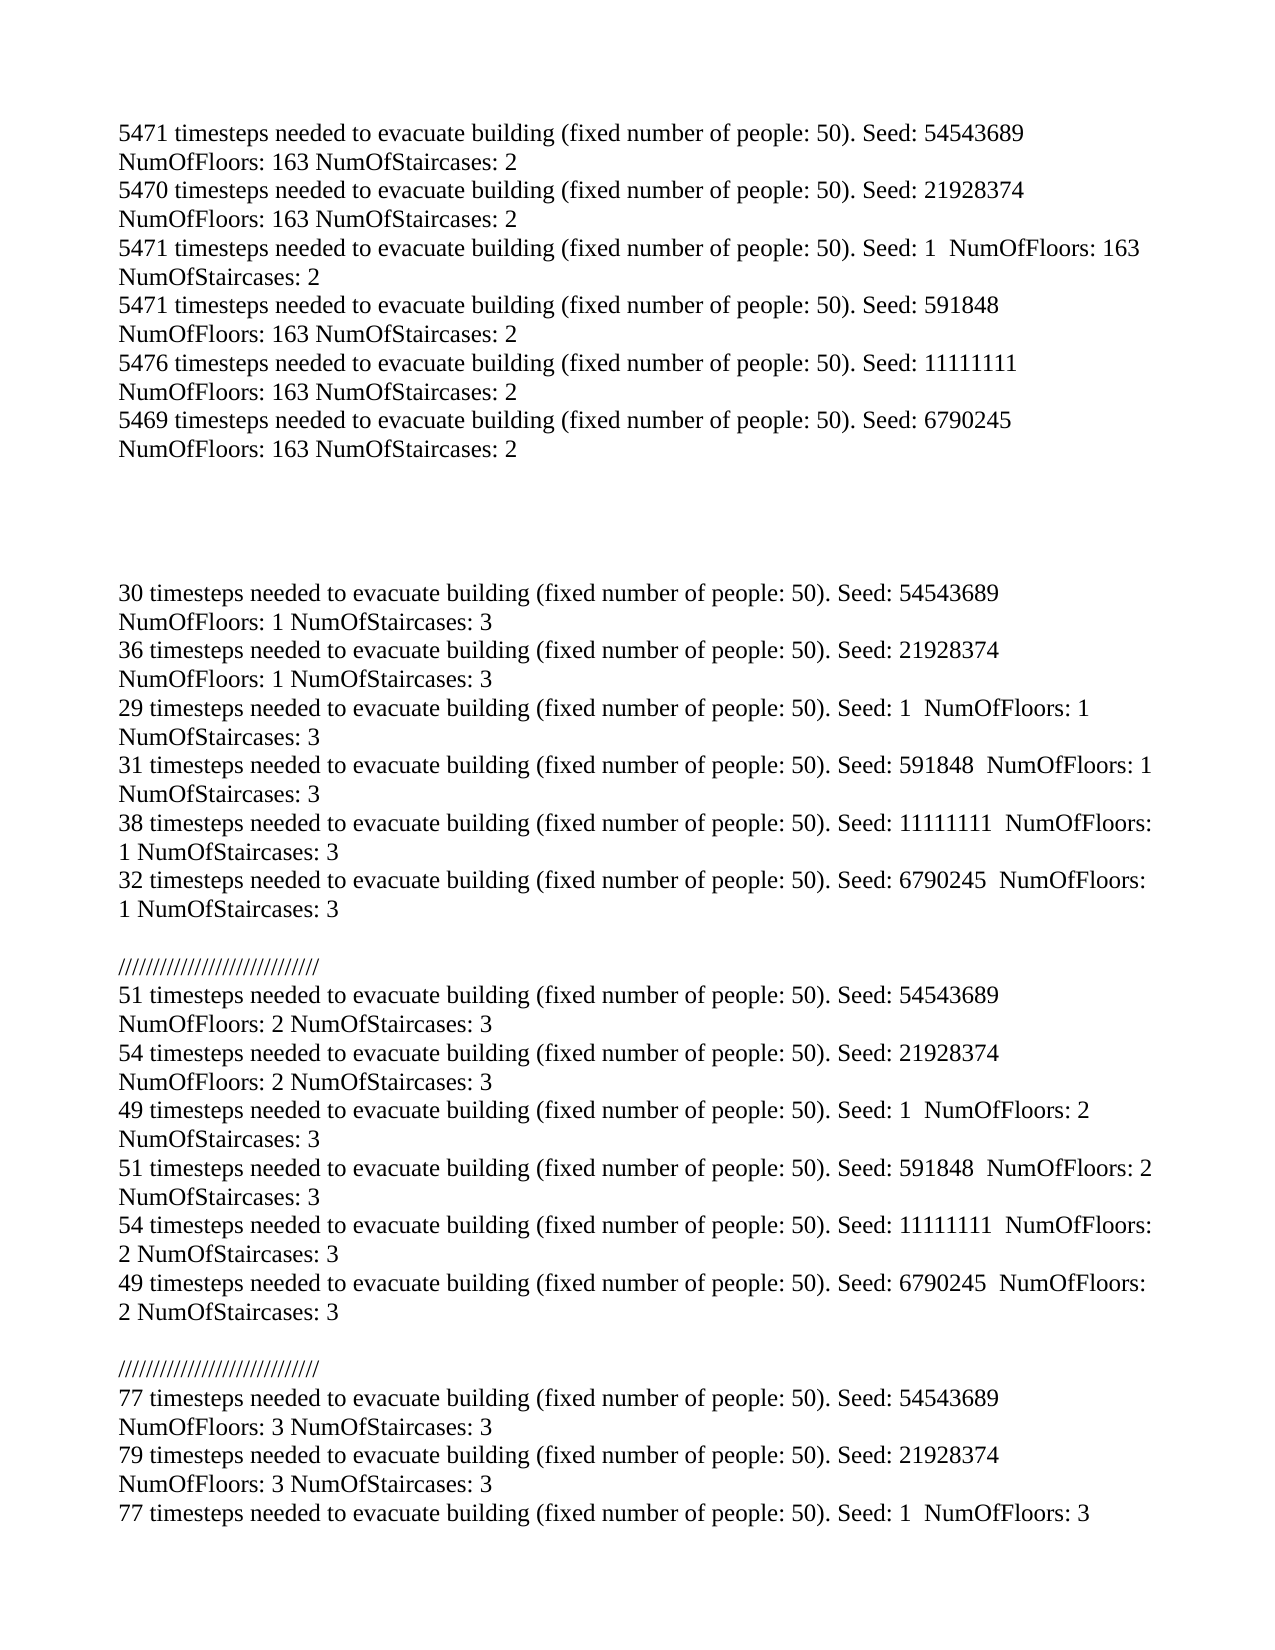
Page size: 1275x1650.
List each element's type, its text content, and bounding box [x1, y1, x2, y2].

text ///////////////////////////// [118, 1354, 1157, 1383]
text 31 timesteps needed to evacuate building (fixed number of people: 50). Seed: 591848 NumOfFloors: 1 NumOfStaircases: 3 [118, 751, 1157, 808]
text 30 timesteps needed to evacuate building (fixed number of people: 50). Seed: 54543689 NumOfFloors: 1 NumOfStaircases: 3 [118, 578, 1157, 636]
text 29 timesteps needed to evacuate building (fixed number of people: 50). Seed: 1 NumOfFloors: 1 NumOfStaircases: 3 [118, 693, 1157, 751]
text 49 timesteps needed to evacuate building (fixed number of people: 50). Seed: 1 NumOfFloors: 2 NumOfStaircases: 3 [118, 1096, 1157, 1153]
text 5471 timesteps needed to evacuate building (fixed number of people: 50). Seed: 1 NumOfFloors: 163 NumOfStaircases: 2 [118, 233, 1157, 291]
text 79 timesteps needed to evacuate building (fixed number of people: 50). Seed: 21928374 NumOfFloors: 3 NumOfStaircases: 3 [118, 1441, 1157, 1498]
text 36 timesteps needed to evacuate building (fixed number of people: 50). Seed: 21928374 NumOfFloors: 1 NumOfStaircases: 3 [118, 636, 1157, 693]
text 77 timesteps needed to evacuate building (fixed number of people: 50). Seed: 1 NumOfFloors: 3 [118, 1498, 1157, 1527]
text 51 timesteps needed to evacuate building (fixed number of people: 50). Seed: 591848 NumOfFloors: 2 NumOfStaircases: 3 [118, 1153, 1157, 1211]
text 54 timesteps needed to evacuate building (fixed number of people: 50). Seed: 21928374 NumOfFloors: 2 NumOfStaircases: 3 [118, 1038, 1157, 1096]
text 77 timesteps needed to evacuate building (fixed number of people: 50). Seed: 54543689 NumOfFloors: 3 NumOfStaircases: 3 [118, 1383, 1157, 1441]
text 5471 timesteps needed to evacuate building (fixed number of people: 50). Seed: 54543689 NumOfFloors: 163 NumOfStaircases: 2 [118, 118, 1157, 176]
text 51 timesteps needed to evacuate building (fixed number of people: 50). Seed: 54543689 NumOfFloors: 2 NumOfStaircases: 3 [118, 981, 1157, 1038]
text 5471 timesteps needed to evacuate building (fixed number of people: 50). Seed: 591848 NumOfFloors: 163 NumOfStaircases: 2 [118, 291, 1157, 348]
text 49 timesteps needed to evacuate building (fixed number of people: 50). Seed: 6790245 NumOfFloors: 2 NumOfStaircases: 3 [118, 1268, 1157, 1326]
text 5469 timesteps needed to evacuate building (fixed number of people: 50). Seed: 6790245 NumOfFloors: 163 NumOfStaircases: 2 [118, 406, 1157, 463]
text ///////////////////////////// [118, 952, 1157, 981]
text 5470 timesteps needed to evacuate building (fixed number of people: 50). Seed: 21928374 NumOfFloors: 163 NumOfStaircases: 2 [118, 176, 1157, 233]
text 5476 timesteps needed to evacuate building (fixed number of people: 50). Seed: 11111111 NumOfFloors: 163 NumOfStaircases: 2 [118, 348, 1157, 406]
text 38 timesteps needed to evacuate building (fixed number of people: 50). Seed: 11111111 NumOfFloors: 1 NumOfStaircases: 3 [118, 808, 1157, 866]
text 54 timesteps needed to evacuate building (fixed number of people: 50). Seed: 11111111 NumOfFloors: 2 NumOfStaircases: 3 [118, 1211, 1157, 1268]
text 32 timesteps needed to evacuate building (fixed number of people: 50). Seed: 6790245 NumOfFloors: 1 NumOfStaircases: 3 [118, 866, 1157, 923]
